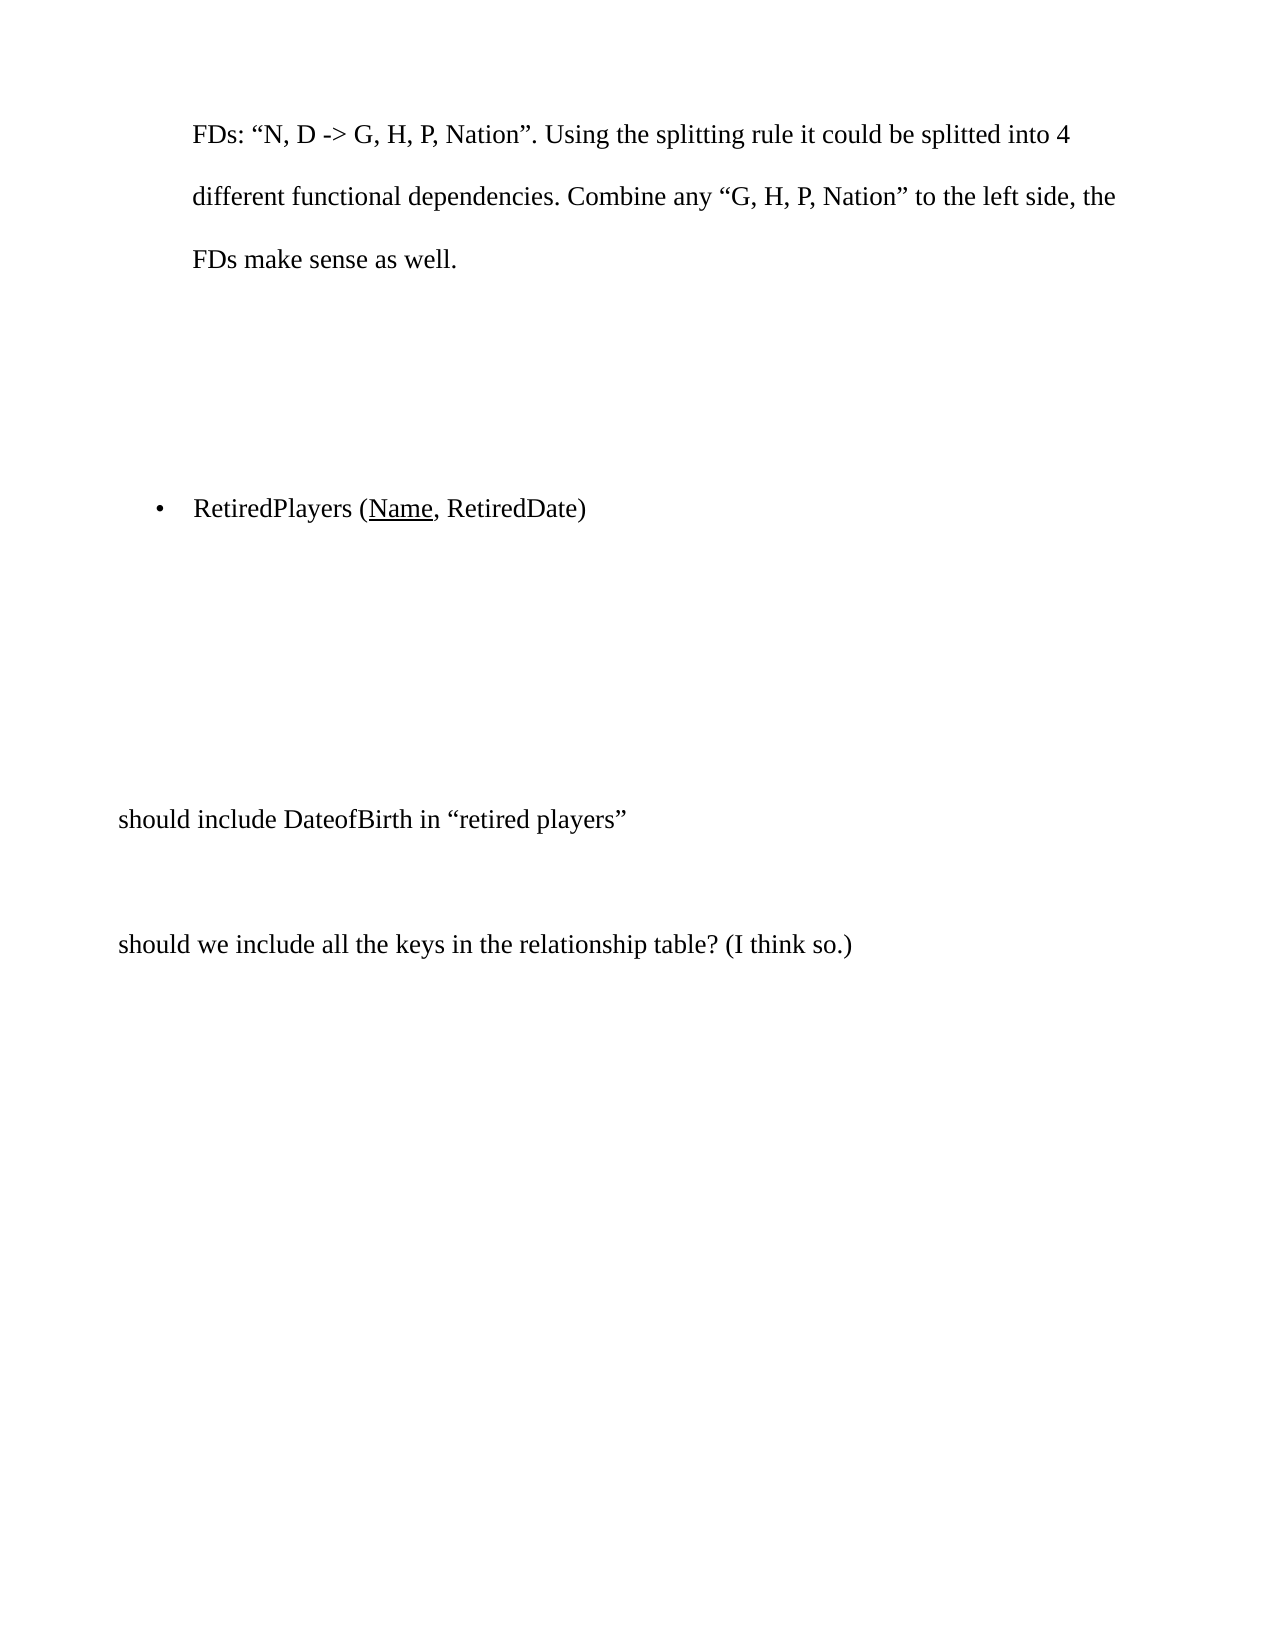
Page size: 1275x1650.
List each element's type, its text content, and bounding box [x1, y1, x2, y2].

text should include DateofBirth in “retired players” [118, 803, 1157, 834]
list RetiredPlayers (Name, RetiredDate) [156, 492, 1157, 523]
text should we include all the keys in the relationship table? (I think so.) [118, 928, 1157, 959]
text FDs: “N, D -> G, H, P, Nation”. Using the splitting rule it could be splitted into 4 different functional dependencies. Combine any “G, H, P, Nation” to the left side, the FDs make sense as well. [118, 118, 1157, 274]
